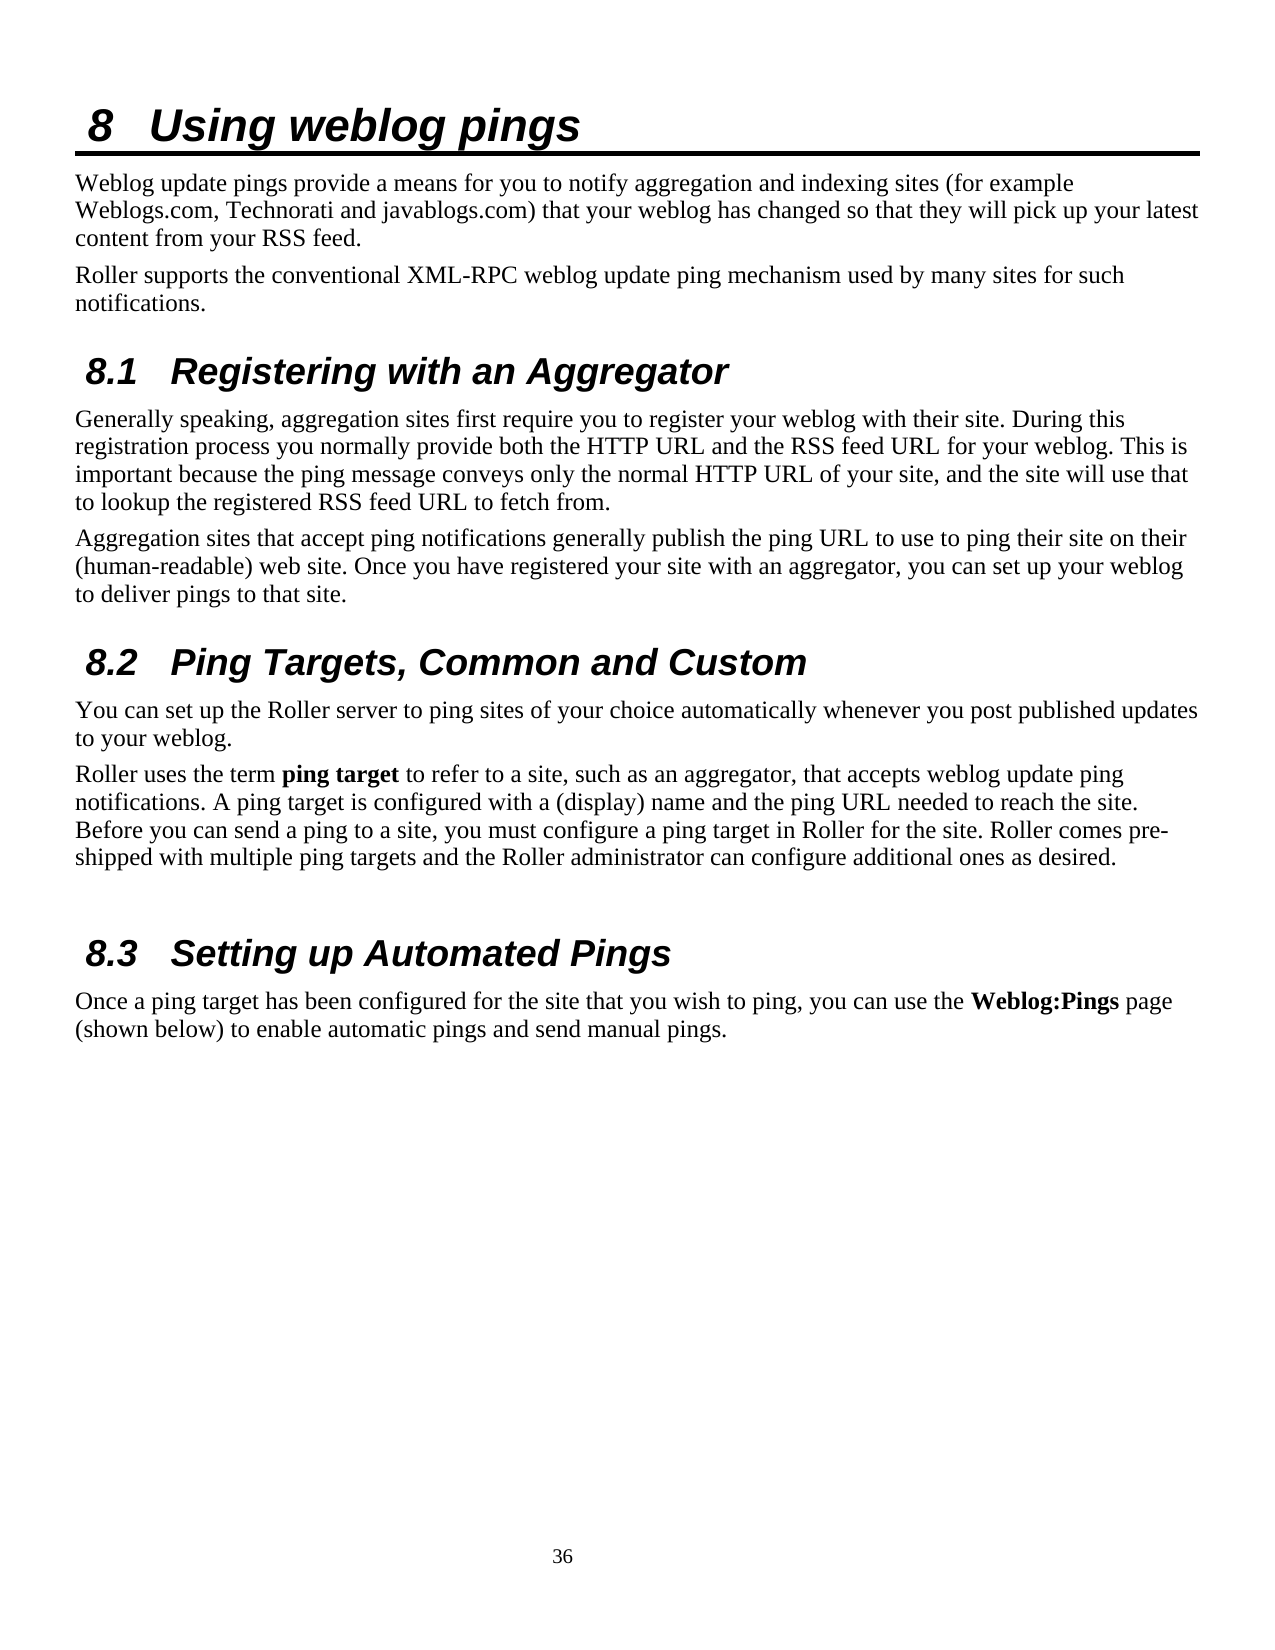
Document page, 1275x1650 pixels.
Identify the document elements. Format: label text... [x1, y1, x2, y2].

subtitle Using weblog pings [75, 100, 1200, 151]
subtitle Setting up Automated Pings [75, 933, 1200, 975]
text You can set up the Roller server to ping sites of your choice automatically whenever you post published updates to your weblog. [75, 696, 1200, 751]
text Generally speaking, aggregation sites first require you to register your weblog with their site. During this registration process you normally provide both the HTTP URL and the RSS feed URL for your weblog. This is important because the ping message conveys only the normal HTTP URL of your site, and the site will use that to lookup the registered RSS feed URL to fetch from. [75, 405, 1200, 516]
subtitle Ping Targets, Common and Custom [75, 642, 1200, 683]
text Weblog update pings provide a means for you to notify aggregation and indexing sites (for example Weblogs.com, Technorati and javablogs.com) that your weblog has changed so that they will pick up your latest content from your RSS feed. [75, 169, 1200, 252]
text Once a ping target has been configured for the site that you wish to ping, you can use the Weblog:Pings page (shown below) to enable automatic pings and send manual pings. [75, 987, 1200, 1043]
text Roller uses the term ping target to refer to a site, such as an aggregator, that accepts weblog update ping notifications. A ping target is configured with a (display) name and the ping URL needed to reach the site. Before you can send a ping to a site, you must configure a ping target in Roller for the site. Roller comes pre-shipped with multiple ping targets and the Roller administrator can configure additional ones as desired. [75, 760, 1200, 871]
subtitle Registering with an Aggregator [75, 350, 1200, 392]
text Roller supports the conventional XML-RPC weblog update ping mechanism used by many sites for such notifications. [75, 261, 1200, 316]
text Aggregation sites that accept ping notifications generally publish the ping URL to use to ping their site on their (human-readable) web site. Once you have registered your site with an aggregator, you can set up your weblog to deliver pings to that site. [75, 524, 1200, 608]
